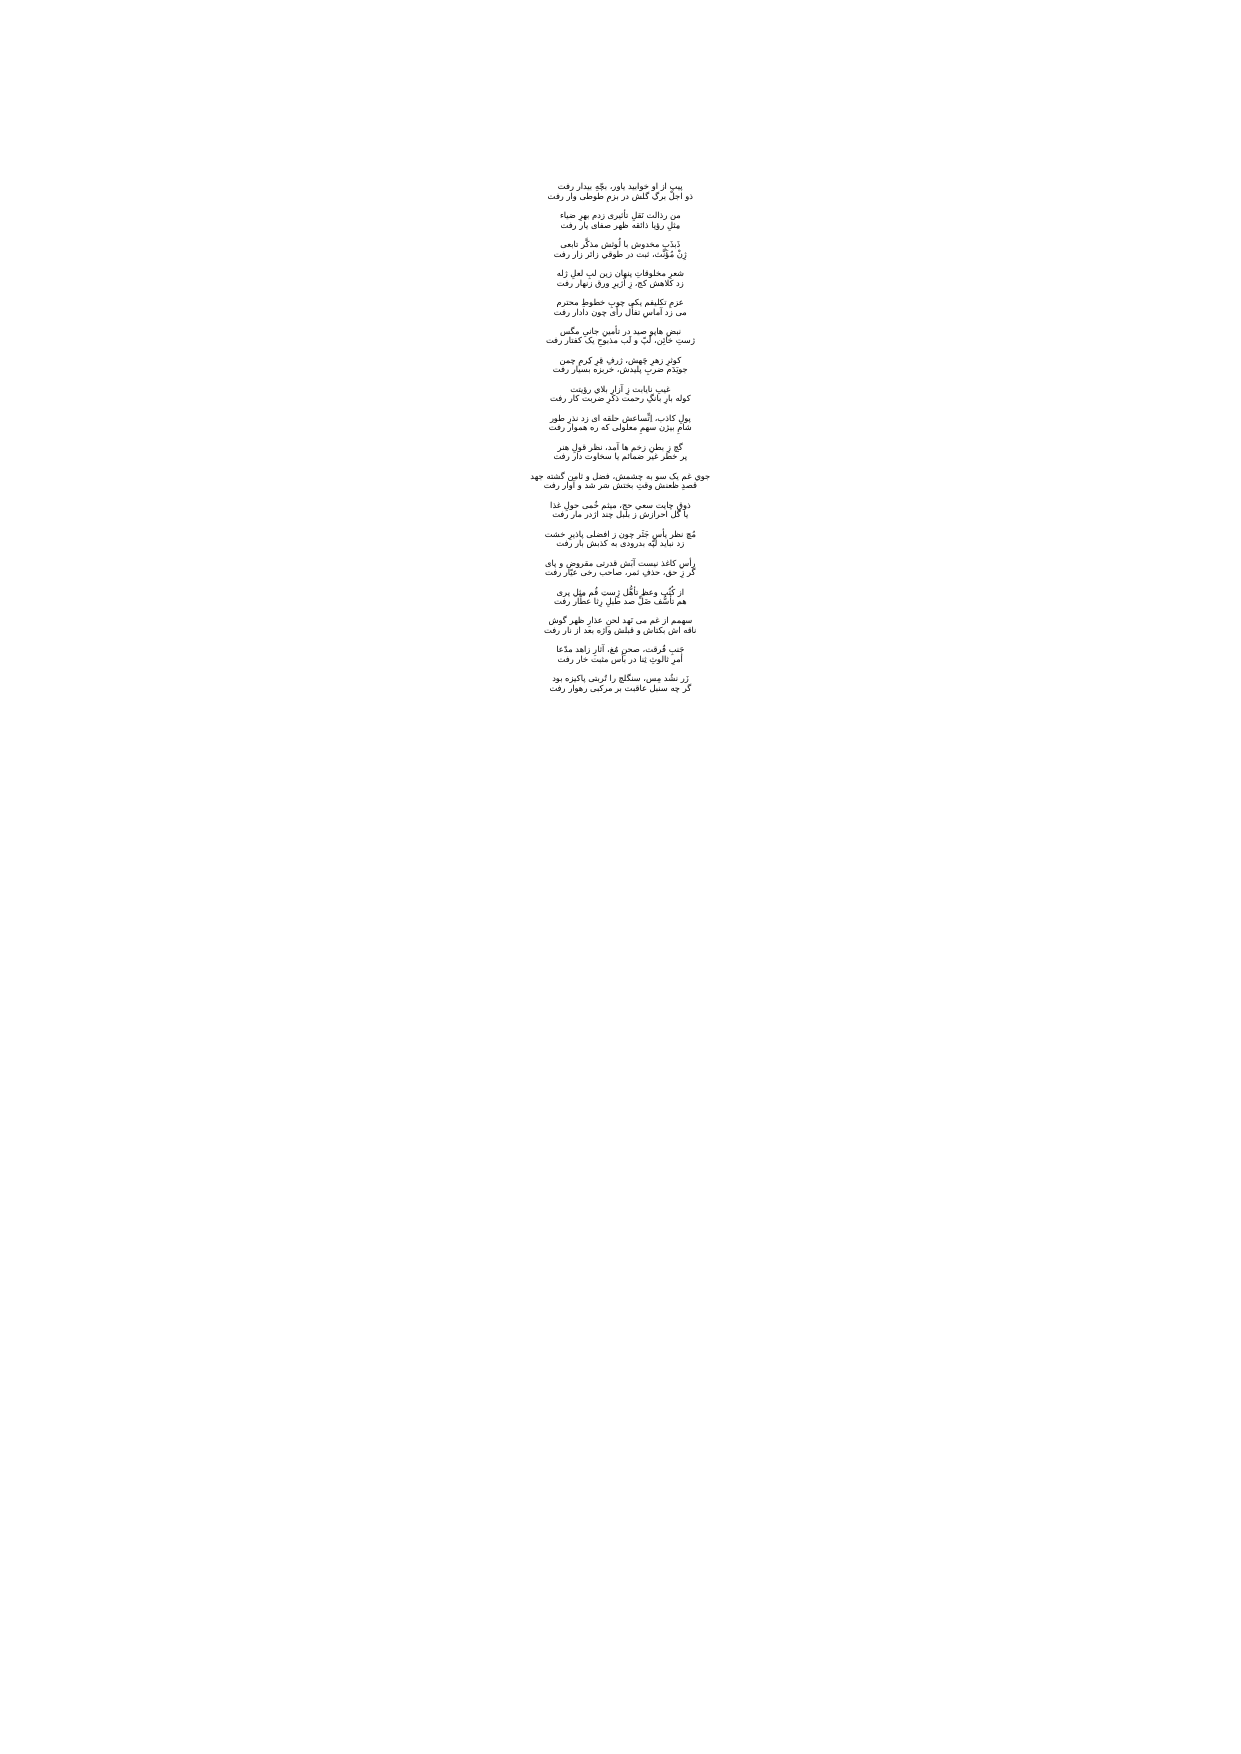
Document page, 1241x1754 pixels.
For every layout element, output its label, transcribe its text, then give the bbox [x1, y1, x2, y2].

table_header پیپ از او خوابید یاور، بچّهِ بیدار رفت ذو اجلْ برگِ گلش در بزمِ طوطی وار رفت من رذالت نَقلِ تأثیری زدم بهرِ ضیاء مِثلِ رؤیا ذائقه ظهر صفای یار رفت ذَبذَبِ مخدوش با لُوثش مذکَّر تابعی ژِنْ مُؤَنَّث، ثبت در طوقیِ زائر زار رفت شعرِ مخلوقاتِ پنهان زین لبِ لعلِ ژله زد کلاهش کج، زِ آژیرِ ورق زنهار رفت عزمِ تکلیفم یکی چوبِ خطوطِ محترم می زد آماسِ تفأّل رأی چون دادار رفت نبضِ هاپو صید در تأمینِ جانیِ مگس ژستِ خائِن، لُپّ و لَب مذبوحِ یک کفتار رفت کوثرِ زهرِ چَهش، ژرفِ قِرِ کِرمِ چمن جویَدَم ضربِ پلیدش، خربزه بسیار رفت غیبِ نایابت زِ آزارِ بلایِ رؤیتت کوله بارِ بانگِ رحمت ذکرِ ضربت کار رفت پولِ کاذب، اِتِّساعش حلقه ای زد نذرِ طور شامِ بیژن سهمِ معلولی که ره هموار رفت گچ زِ بطنِ زخم ها آمد، نظر قولِ هنر پر خطر غیر ضمائم یا سخاوت دار رفت جویِ غم یک سو به چشمش، فضل و ثامن گشته جهد قصدِ ظعنش وقتِ بختش سَر شد و آوار رفت ذوقِ چایت سعیِ حج، میثم خُمی حولِ غذا یا گل احرازش ز بلبل چند اژدر مار رفت مُچ نظر یأسِ جَئَر چون ز افضلی پاذیرِ خشت زد نباید لپّه بدرودی به کذبش بار رفت رأسِ کاغذ نیست آبَش قدرتی مقروض و پای گر زِ حق، حذفِ ثمر، صاحب رخی عیّار رفت از کُتُب وعظِ تأهُّل ژِستِ قُم مِثلِ پری هم تأسُّف ضَلِّ صد طبلِ رِثا عطّار رفت سهمم از غم می نَهد لحنِ عذارِ ظهر گوش ناقه اش بکتاش و قبلش واژه بعد از نار رفت جَنبِ فُرقت، صحنِ مُغ، آثارِ زاهد مدّعا أمرِ ثالوثِ ثِنا در بأس مثبت خار رفت زَر نشُد مِس، سنگلچ را تُربتی پاکیزه بود گر چه سنبل عاقبت بر مرکبی رهوار رفت [319, 176, 922, 699]
